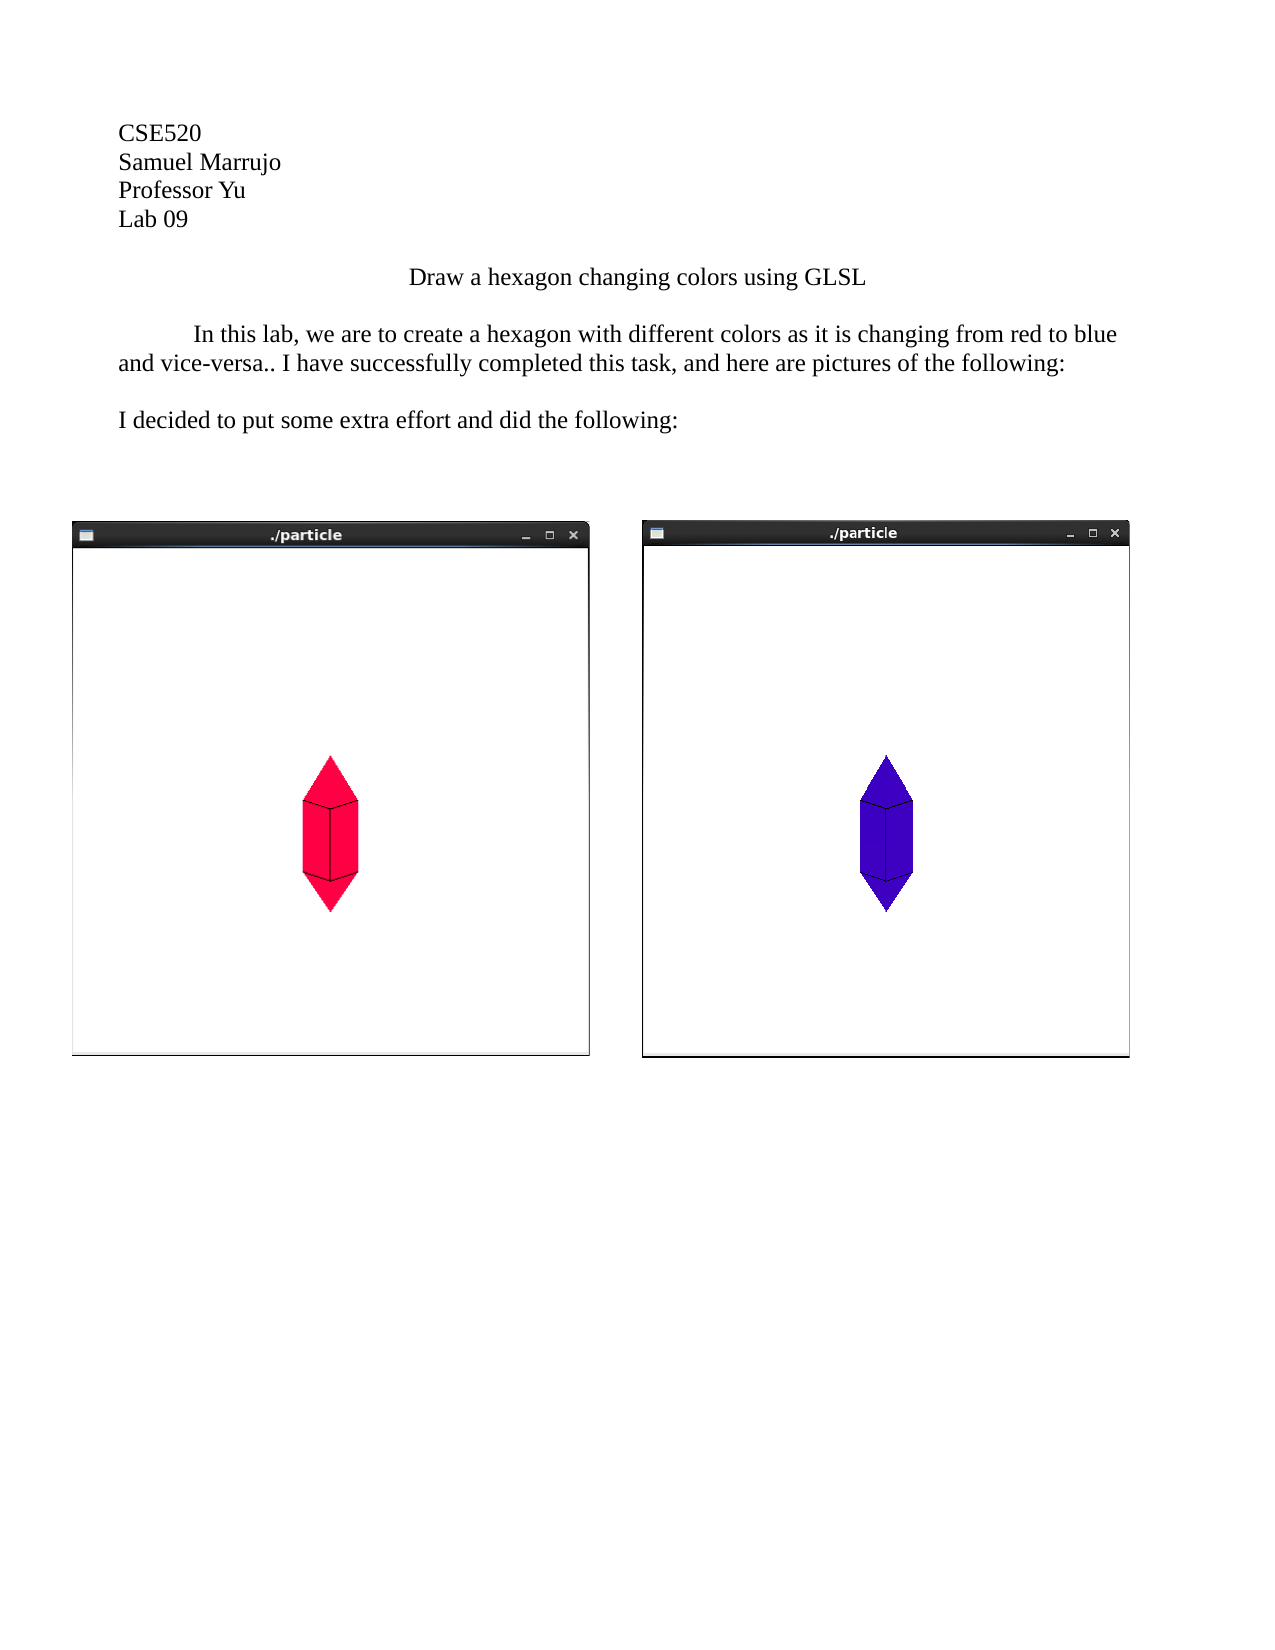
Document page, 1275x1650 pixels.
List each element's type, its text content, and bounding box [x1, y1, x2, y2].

picture [72, 521, 590, 1056]
text CSE520 [118, 118, 1157, 147]
picture [642, 520, 1130, 1058]
text In this lab, we are to create a hexagon with different colors as it is changing from red to blue and vice-versa.. I have successfully completed this task, and here are pictures of the following: [118, 319, 1157, 377]
text Draw a hexagon changing colors using GLSL [118, 262, 1157, 291]
text Lab 09 [118, 204, 1157, 233]
text Samuel Marrujo [118, 147, 1157, 176]
text I decided to put some extra effort and did the following: [118, 406, 1157, 434]
text Professor Yu [118, 176, 1157, 204]
